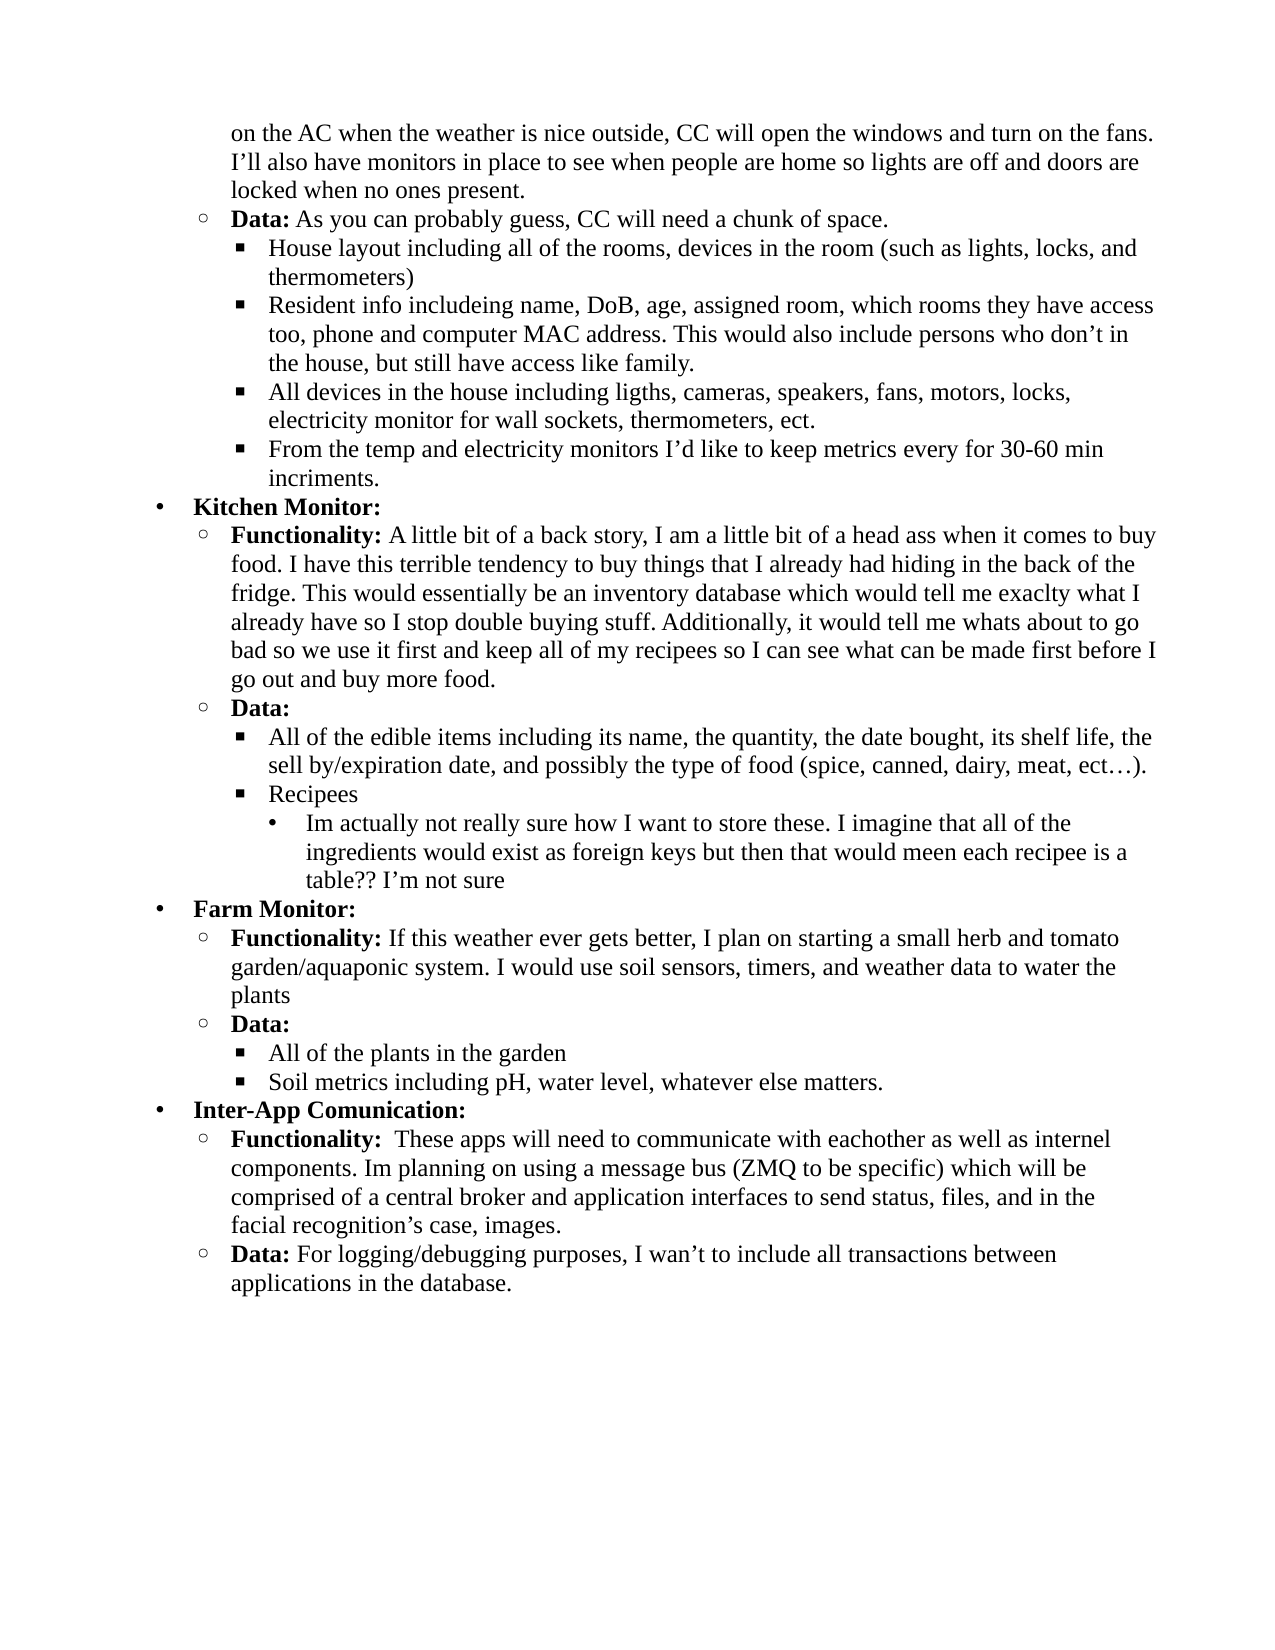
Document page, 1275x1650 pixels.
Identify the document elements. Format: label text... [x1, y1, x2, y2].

list Soil metrics including pH, water level, whatever else matters. [231, 1067, 1157, 1096]
list Recipees [231, 779, 1157, 808]
list Functionality: If this weather ever gets better, I plan on starting a small herb and tomato garden/aquaponic system. I would use soil sensors, timers, and weather data to water the plants [193, 923, 1157, 1009]
list Data: For logging/debugging purposes, I wan’t to include all transactions between applications in the database. [193, 1239, 1157, 1297]
list Inter-App Comunication: [156, 1096, 1157, 1124]
list All devices in the house including ligths, cameras, speakers, fans, motors, locks, electricity monitor for wall sockets, thermometers, ect. [231, 377, 1157, 434]
list Functionality: A little bit of a back story, I am a little bit of a head ass when it comes to buy food. I have this terrible tendency to buy things that I already had hiding in the back of the fridge. This would essentially be an inventory database which would tell me exaclty what I already have so I stop double buying stuff. Additionally, it would tell me whats about to go bad so we use it first and keep all of my recipees so I can see what can be made first before I go out and buy more food. [193, 521, 1157, 693]
list Farm Monitor: [156, 894, 1157, 923]
list Data: As you can probably guess, CC will need a chunk of space. [193, 204, 1157, 233]
list Functionality: These apps will need to communicate with eachother as well as internel components. Im planning on using a message bus (ZMQ to be specific) which will be comprised of a central broker and application interfaces to send status, files, and in the facial recognition’s case, images. [193, 1124, 1157, 1239]
list House layout including all of the rooms, devices in the room (such as lights, locks, and thermometers) [231, 233, 1157, 291]
list on the AC when the weather is nice outside, CC will open the windows and turn on the fans. I’ll also have monitors in place to see when people are home so lights are off and doors are locked when no ones present. [193, 118, 1157, 204]
list All of the edible items including its name, the quantity, the date bought, its shelf life, the sell by/expiration date, and possibly the type of food (spice, canned, dairy, meat, ect…). [231, 722, 1157, 779]
list Im actually not really sure how I want to store these. I imagine that all of the ingredients would exist as foreign keys but then that would meen each recipee is a table?? I’m not sure [268, 808, 1157, 894]
list Kitchen Monitor: [156, 492, 1157, 521]
list Resident info includeing name, DoB, age, assigned room, which rooms they have access too, phone and computer MAC address. This would also include persons who don’t in the house, but still have access like family. [231, 291, 1157, 377]
list Data: [193, 1009, 1157, 1038]
list Data: [193, 693, 1157, 722]
list From the temp and electricity monitors I’d like to keep metrics every for 30-60 min incriments. [231, 434, 1157, 492]
list All of the plants in the garden [231, 1038, 1157, 1067]
